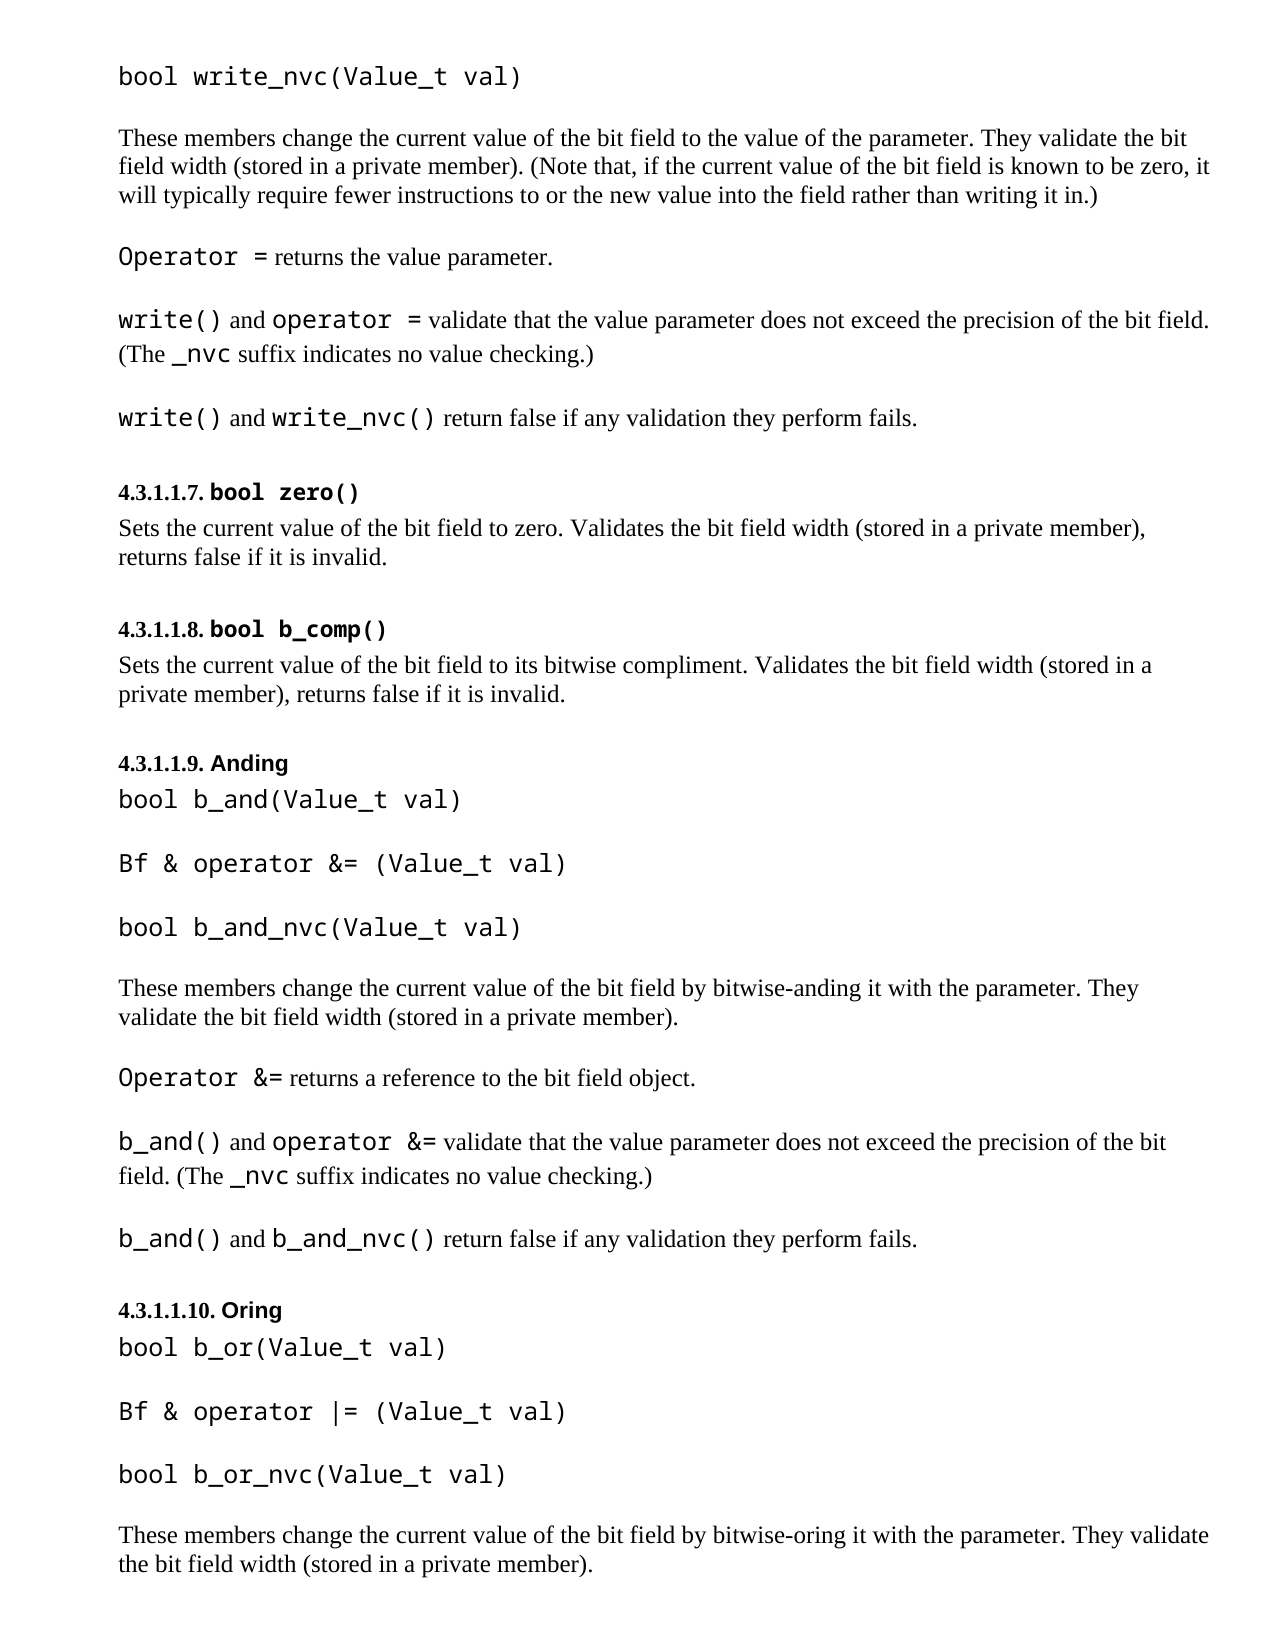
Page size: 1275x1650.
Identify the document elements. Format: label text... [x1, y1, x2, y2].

text These members change the current value of the bit field to the value of the parameter. They validate the bit field width (stored in a private member). (Note that, if the current value of the bit field is known to be zero, it will typically require fewer instructions to or the new value into the field rather than writing it in.) [118, 123, 1216, 209]
text Bf & operator &= (Value_t val) [118, 846, 1216, 880]
text bool b_or(Value_t val) [118, 1330, 1216, 1364]
text b_and() and operator &= validate that the value parameter does not exceed the precision of the bit field. (The _nvc suffix indicates no value checking.) [118, 1123, 1216, 1191]
text b_and() and b_and_nvc() return false if any validation they perform fails. [118, 1221, 1216, 1255]
text Sets the current value of the bit field to zero. Validates the bit field width (stored in a private member), returns false if it is invalid. [118, 513, 1216, 571]
text Sets the current value of the bit field to its bitwise compliment. Validates the bit field width (stored in a private member), returns false if it is invalid. [118, 650, 1216, 707]
subtitle 4.3.1.1.8. bool b_comp() [118, 612, 1216, 644]
text bool b_and(Value_t val) [118, 782, 1216, 816]
text bool b_and_nvc(Value_t val) [118, 909, 1216, 943]
text bool write_nvc(Value_t val) [118, 59, 1216, 93]
text write() and write_nvc() return false if any validation they perform fails. [118, 399, 1216, 433]
text These members change the current value of the bit field by bitwise-anding it with the parameter. They validate the bit field width (stored in a private member). [118, 973, 1216, 1030]
text Operator &= returns a reference to the bit field object. [118, 1060, 1216, 1094]
text Bf & operator |= (Value_t val) [118, 1393, 1216, 1427]
text bool b_or_nvc(Value_t val) [118, 1457, 1216, 1491]
text Operator = returns the value parameter. [118, 238, 1216, 272]
subtitle 4.3.1.1.10. Oring [118, 1297, 1216, 1323]
text write() and operator = validate that the value parameter does not exceed the precision of the bit field. (The _nvc suffix indicates no value checking.) [118, 302, 1216, 370]
text These members change the current value of the bit field by bitwise-oring it with the parameter. They validate the bit field width (stored in a private member). [118, 1520, 1216, 1578]
subtitle 4.3.1.1.7. bool zero() [118, 476, 1216, 507]
subtitle 4.3.1.1.9. Anding [118, 749, 1216, 776]
